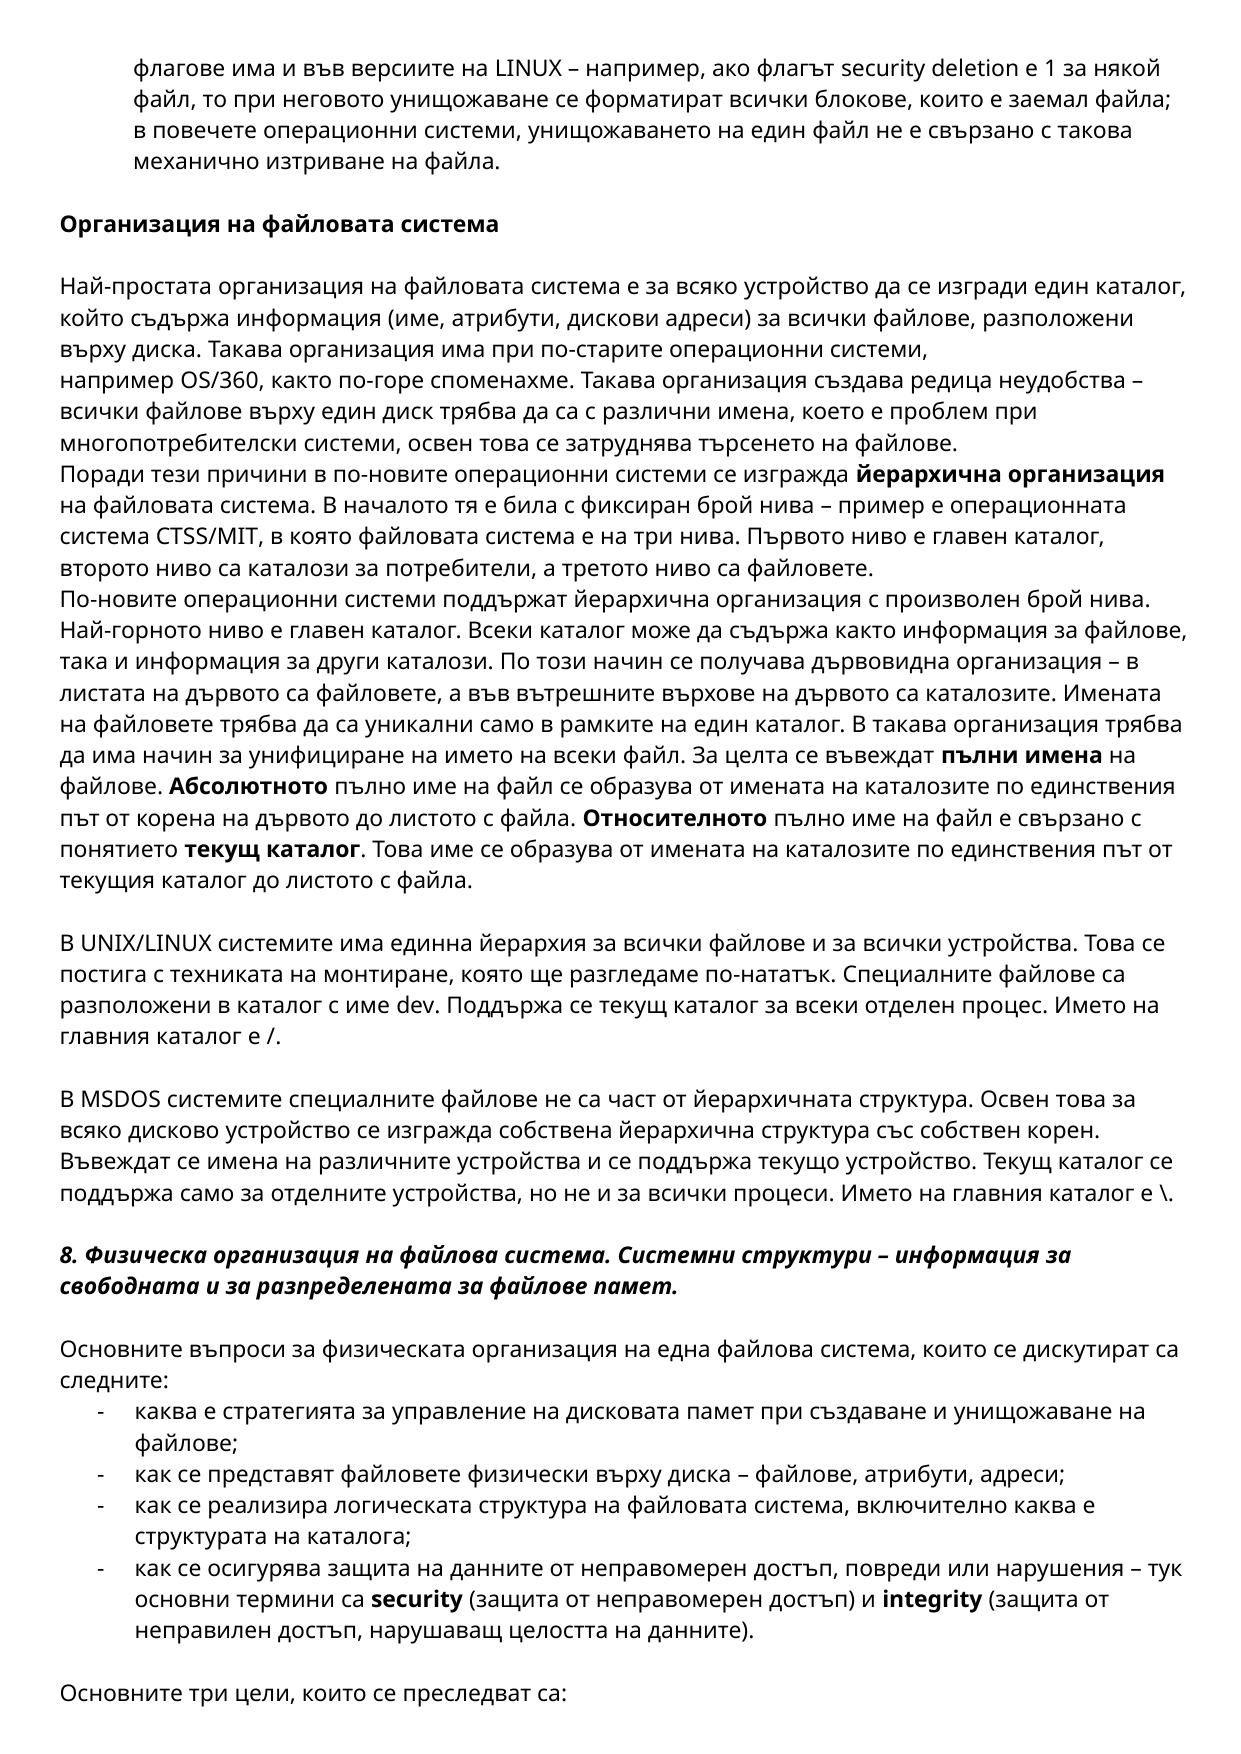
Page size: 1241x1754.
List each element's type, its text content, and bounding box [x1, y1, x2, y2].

text Основните три цели, които се преследват са: [59, 1677, 1191, 1708]
text Основните въпроси за физическата организация на една файлова система, които се дискутират са следните: [59, 1333, 1191, 1395]
list как се реализира логическата структура на файловата система, включително каква е структурата на каталога; [97, 1489, 1191, 1552]
text Най-простата организация на файловата система е за всяко устройство да се изгради един каталог, който съдържа информация (име, атрибути, дискови адреси) за всички файлове, разположени върху диска. Такава организация има при по-старите операционни системи, [59, 270, 1191, 364]
text например OS/360, както по-горе споменахме. Такава организация създава редица неудобства – всички файлове върху един диск трябва да са с различни имена, което е проблем при многопотребителски системи, освен това се затруднява търсенето на файлове. [59, 364, 1191, 458]
text Организация на файловата система [59, 208, 1191, 239]
list как се осигурява защита на данните от неправомерен достъп, повреди или нарушения – тук основни термини са security (защита от неправомерен достъп) и integrity (защита от неправилен достъп, нарушаващ целостта на данните). [97, 1552, 1191, 1645]
text 8. Физическа организация на файлова система. Системни структури – информация за свободната и за разпределената за файлове памет. [59, 1239, 1191, 1302]
text По-новите операционни системи поддържат йерархична организация с произволен брой нива. Най-горното ниво е главен каталог. Всеки каталог може да съдържа както информация за файлове, така и информация за други каталози. По този начин се получава дървовидна организация – в листата на дървото са файловете, а във вътрешните върхове на дървото са каталозите. Имената на файловете трябва да са уникални само в рамките на един каталог. В такава организация трябва да има начин за унифициране на името на всеки файл. За целта се въвеждат пълни имена на файлове. Абсолютното пълно име на файл се образува от имената на каталозите по единствения път от корена на дървото до листото с файла. Относителното пълно име на файл е свързано с понятието текущ каталог. Това име се образува от имената на каталозите по единствения път от текущия каталог до листото с файла. [59, 583, 1191, 895]
text В MSDOS системите специалните файлове не са част от йерархичната структура. Освен това за всяко дисково устройство се изгражда собствена йерархична структура със собствен корен. Въвеждат се имена на различните устройства и се поддържа текущо устройство. Текущ каталог се поддържа само за отделните устройства, но не и за всички процеси. Името на главния каталог е \. [59, 1083, 1191, 1208]
text Поради тези причини в по-новите операционни системи се изгражда йерархична организация на файловата система. В началото тя е била с фиксиран брой нива – пример е операционната система CTSS/MIT, в която файловата система е на три нива. Първото ниво е главен каталог, второто ниво са каталози за потребители, а третото ниво са файловете. [59, 458, 1191, 583]
list каква е стратегията за управление на дисковата памет при създаване и унищожаване на файлове; [97, 1395, 1191, 1458]
text В UNIX/LINUX системите има единна йерархия за всички файлове и за всички устройства. Това се постига с техниката на монтиране, която ще разгледаме по-нататък. Специалните файлове са разположени в каталог с име dev. Поддържа се текущ каталог за всеки отделен процес. Името на главния каталог е /. [59, 927, 1191, 1052]
text флагове има и във версиите на LINUX – например, ако флагът security deletion е 1 за някой файл, то при неговото унищожаване се форматират всички блокове, които е заемал файла; в повечете операционни системи, унищожаването на един файл не е свързано с такова механично изтриване на файла. [133, 52, 1191, 177]
list как се представят файловете физически върху диска – файлове, атрибути, адреси; [97, 1458, 1191, 1489]
